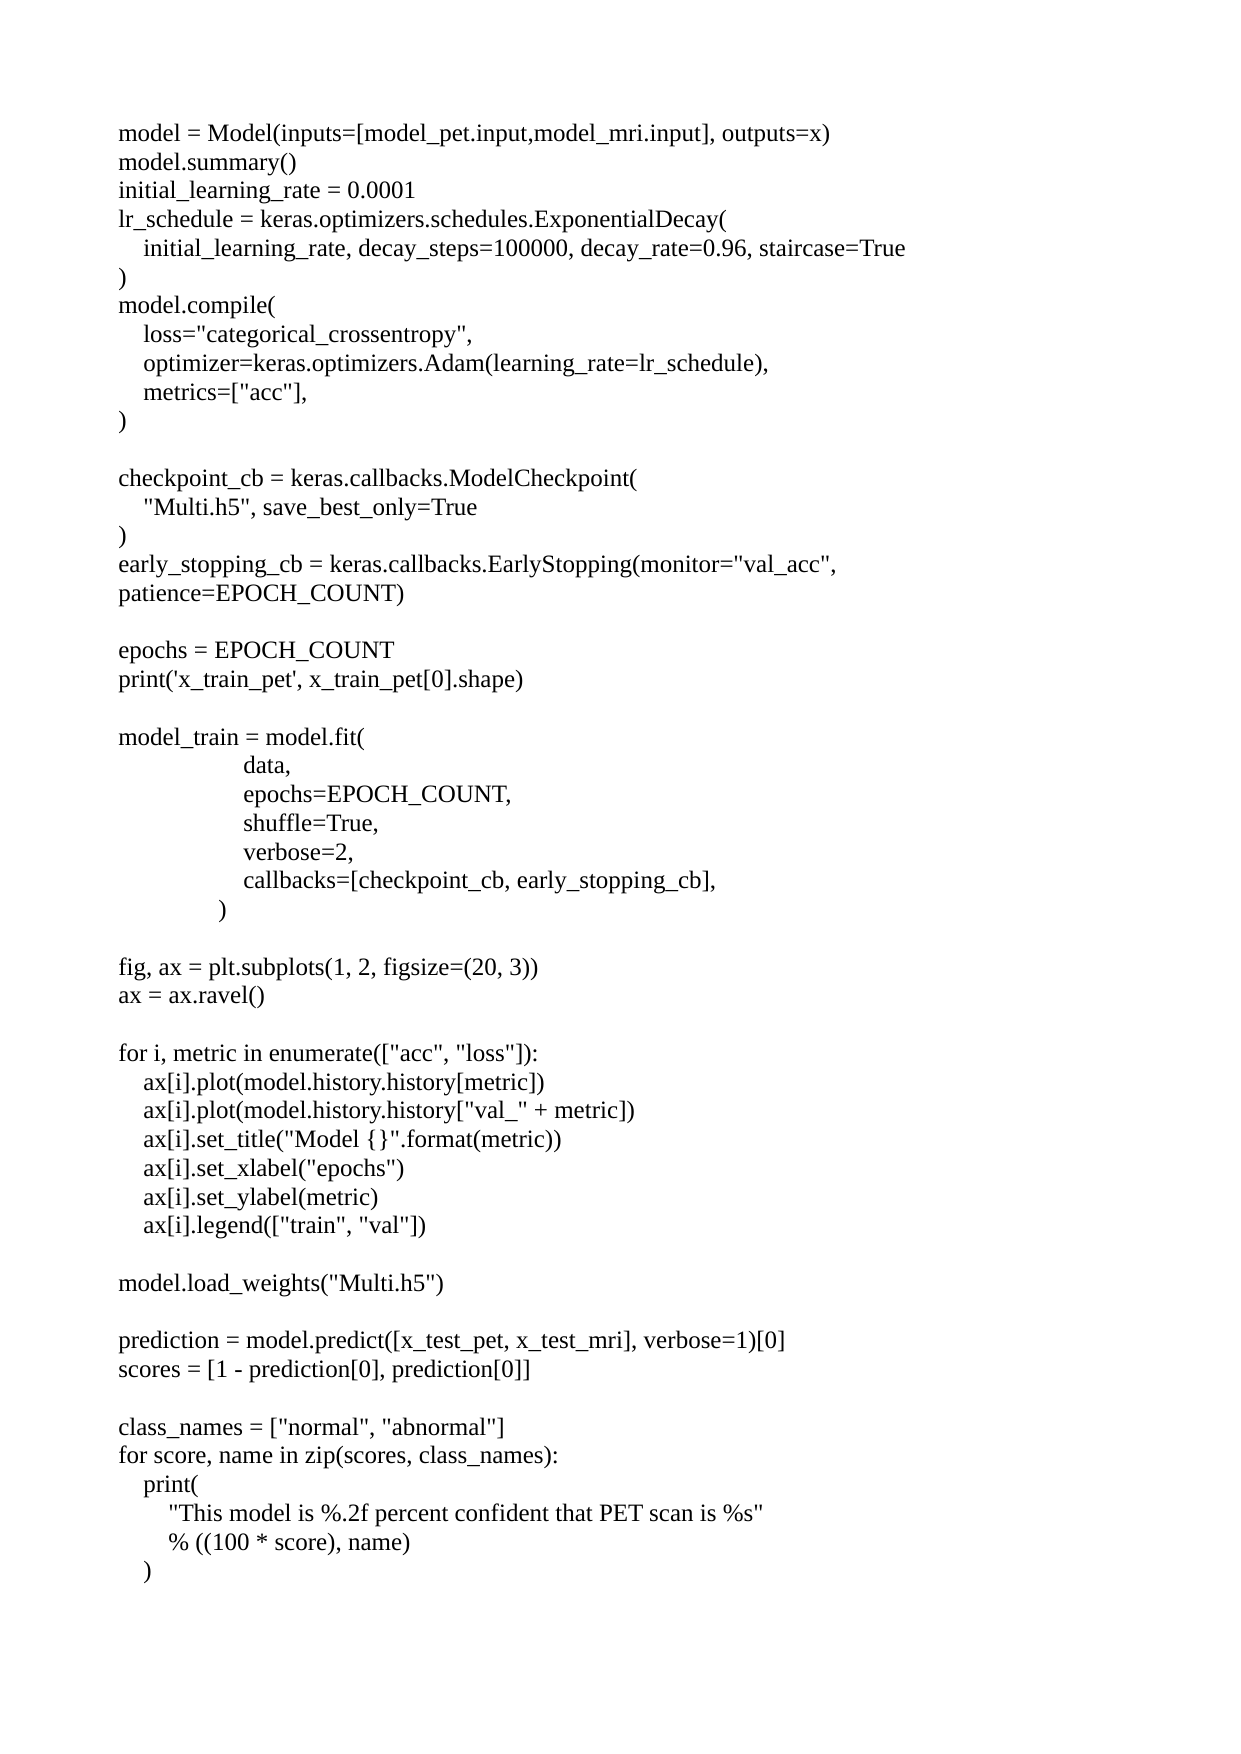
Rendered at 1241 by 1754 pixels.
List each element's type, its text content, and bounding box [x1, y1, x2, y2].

text for i, metric in enumerate(["acc", "loss"]): [118, 1038, 1122, 1067]
text class_names = ["normal", "abnormal"] [118, 1412, 1122, 1441]
text shuffle=True, [118, 808, 1122, 837]
text model = Model(inputs=[model_pet.input,model_mri.input], outputs=x) [118, 118, 1122, 147]
text ax[i].legend(["train", "val"]) [118, 1211, 1122, 1239]
text ax = ax.ravel() [118, 981, 1122, 1009]
text model.compile( [118, 291, 1122, 319]
text ) [118, 521, 1122, 549]
text epochs=EPOCH_COUNT, [118, 779, 1122, 808]
text scores = [1 - prediction[0], prediction[0]] [118, 1354, 1122, 1383]
text verbose=2, [118, 837, 1122, 866]
text callbacks=[checkpoint_cb, early_stopping_cb], [118, 866, 1122, 894]
text ax[i].set_title("Model {}".format(metric)) [118, 1124, 1122, 1153]
text optimizer=keras.optimizers.Adam(learning_rate=lr_schedule), [118, 348, 1122, 377]
text for score, name in zip(scores, class_names): [118, 1441, 1122, 1469]
text lr_schedule = keras.optimizers.schedules.ExponentialDecay( [118, 204, 1122, 233]
text fig, ax = plt.subplots(1, 2, figsize=(20, 3)) [118, 952, 1122, 981]
text ) [118, 406, 1122, 434]
text loss="categorical_crossentropy", [118, 319, 1122, 348]
text metrics=["acc"], [118, 377, 1122, 406]
text print('x_train_pet', x_train_pet[0].shape) [118, 664, 1122, 693]
text print( [118, 1469, 1122, 1498]
text initial_learning_rate, decay_steps=100000, decay_rate=0.96, staircase=True [118, 233, 1122, 262]
text checkpoint_cb = keras.callbacks.ModelCheckpoint( [118, 463, 1122, 492]
text % ((100 * score), name) [118, 1527, 1122, 1556]
text early_stopping_cb = keras.callbacks.EarlyStopping(monitor="val_acc", patience=EPOCH_COUNT) [118, 549, 1122, 607]
text prediction = model.predict([x_test_pet, x_test_mri], verbose=1)[0] [118, 1326, 1122, 1354]
text ax[i].set_xlabel("epochs") [118, 1153, 1122, 1182]
text data, [118, 751, 1122, 779]
text "Multi.h5", save_best_only=True [118, 492, 1122, 521]
text model.load_weights("Multi.h5") [118, 1268, 1122, 1297]
text ax[i].plot(model.history.history[metric]) [118, 1067, 1122, 1096]
text ) [118, 1556, 1122, 1584]
text initial_learning_rate = 0.0001 [118, 176, 1122, 204]
text ) [118, 262, 1122, 291]
text model_train = model.fit( [118, 722, 1122, 751]
text model.summary() [118, 147, 1122, 176]
text "This model is %.2f percent confident that PET scan is %s" [118, 1498, 1122, 1527]
text epochs = EPOCH_COUNT [118, 636, 1122, 664]
text ) [118, 894, 1122, 923]
text ax[i].set_ylabel(metric) [118, 1182, 1122, 1211]
text ax[i].plot(model.history.history["val_" + metric]) [118, 1096, 1122, 1124]
